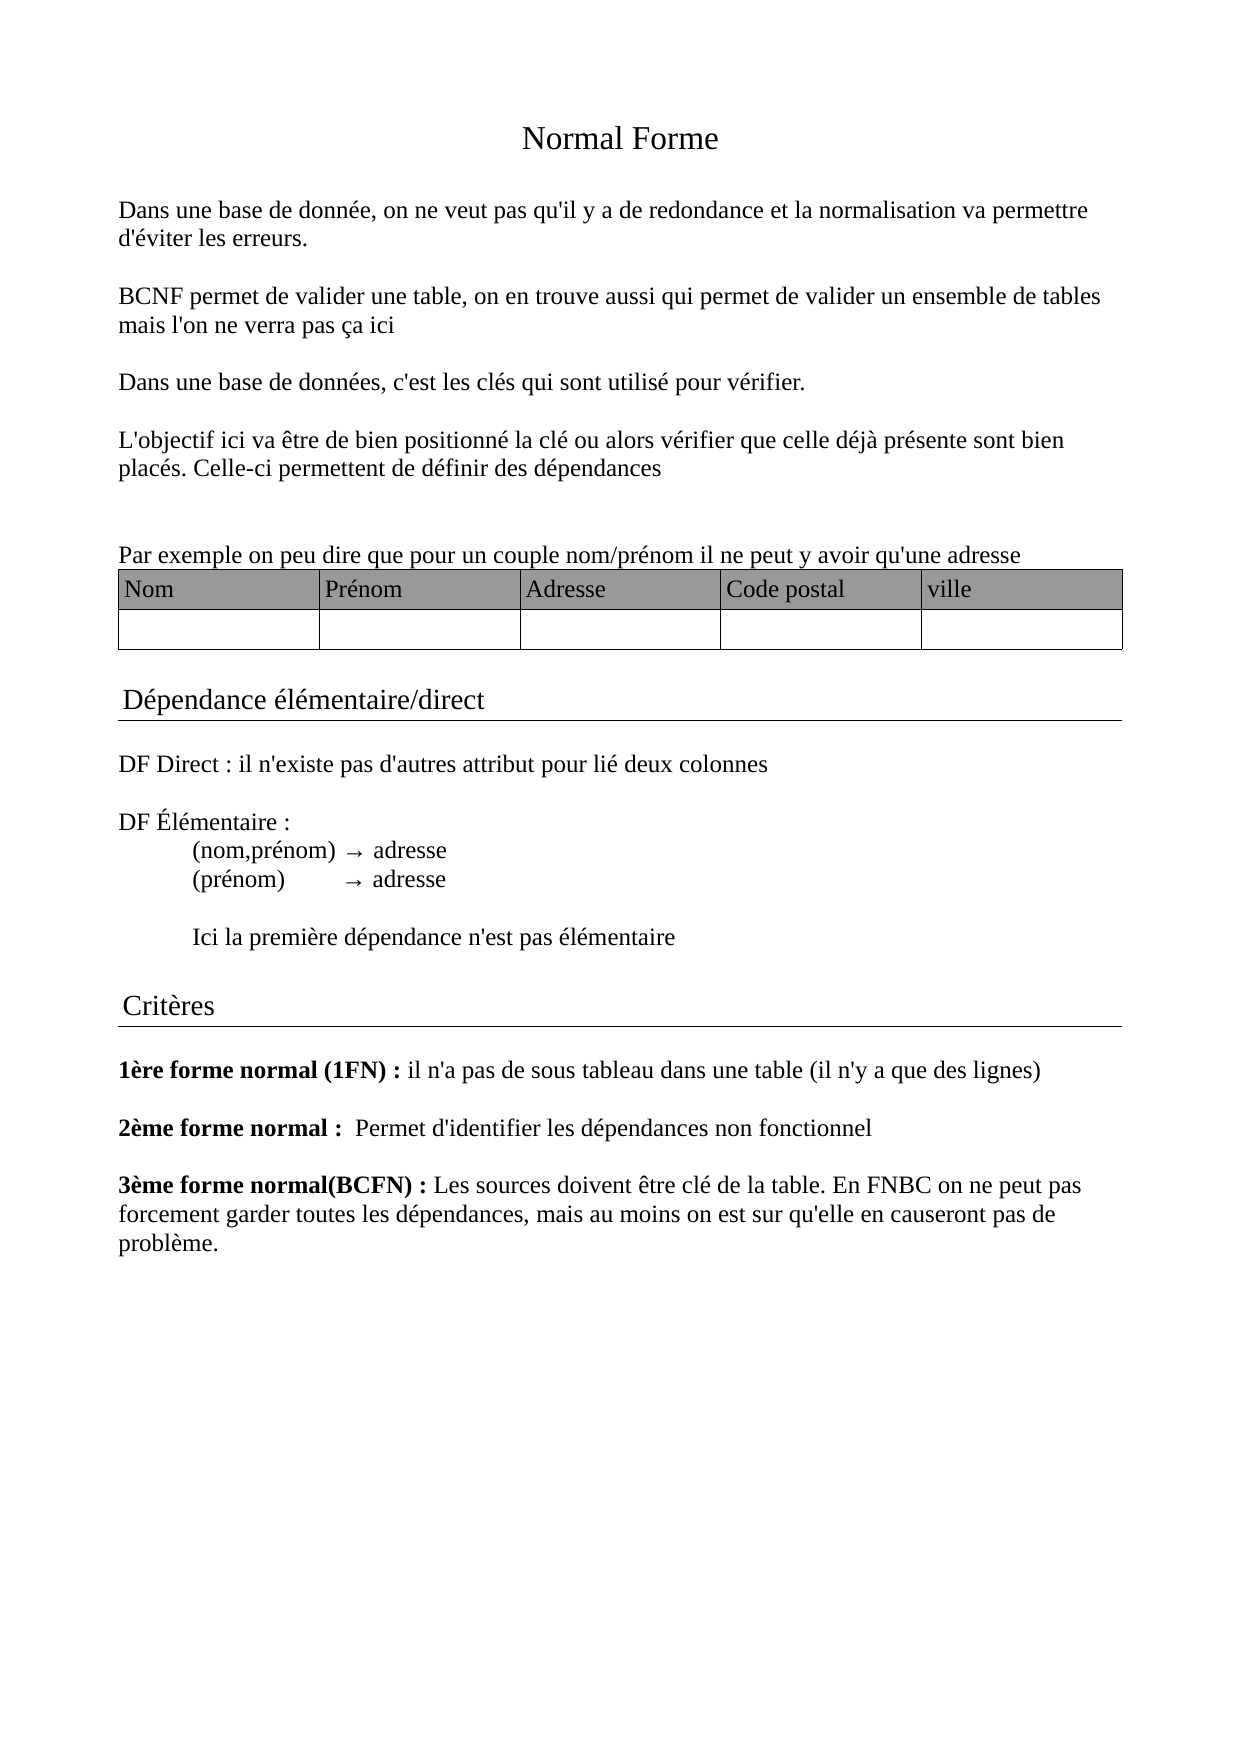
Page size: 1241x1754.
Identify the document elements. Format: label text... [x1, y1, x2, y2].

text L'objectif ici va être de bien positionné la clé ou alors vérifier que celle déjà présente sont bien placés. Celle-ci permettent de définir des dépendances [118, 425, 1122, 482]
text 3ème forme normal(BCFN) : Les sources doivent être clé de la table. En FNBC on ne peut pas forcement garder toutes les dépendances, mais au moins on est sur qu'elle en causeront pas de problème. [118, 1170, 1122, 1256]
text (prénom) → adresse [118, 864, 1122, 893]
table_header Code postal [721, 570, 921, 609]
text DF Élémentaire : [118, 807, 1122, 835]
table_cell [721, 610, 921, 649]
text Normal Forme [118, 118, 1122, 156]
table_header Prénom [320, 570, 520, 609]
text (nom,prénom) → adresse [118, 835, 1122, 864]
text Dans une base de données, c'est les clés qui sont utilisé pour vérifier. [118, 367, 1122, 396]
table_header ville [922, 570, 1122, 609]
text 2ème forme normal : Permet d'identifier les dépendances non fonctionnel [118, 1113, 1122, 1141]
table_cell [521, 610, 720, 649]
table_cell [320, 610, 520, 649]
text Par exemple on peu dire que pour un couple nom/prénom il ne peut y avoir qu'une adresse [118, 540, 1122, 568]
text Ici la première dépendance n'est pas élémentaire [118, 922, 1122, 950]
text Dépendance élémentaire/direct [118, 678, 1122, 720]
table_cell [922, 610, 1122, 649]
text Critères [118, 984, 1122, 1026]
text DF Direct : il n'existe pas d'autres attribut pour lié deux colonnes [118, 749, 1122, 778]
text BCNF permet de valider une table, on en trouve aussi qui permet de valider un ensemble de tables mais l'on ne verra pas ça ici [118, 281, 1122, 338]
text Dans une base de donnée, on ne veut pas qu'il y a de redondance et la normalisation va permettre d'éviter les erreurs. [118, 195, 1122, 252]
table_header Adresse [521, 570, 720, 609]
table_header Nom [119, 570, 319, 609]
table_cell [119, 610, 319, 649]
text 1ère forme normal (1FN) : il n'a pas de sous tableau dans une table (il n'y a que des lignes) [118, 1055, 1122, 1084]
